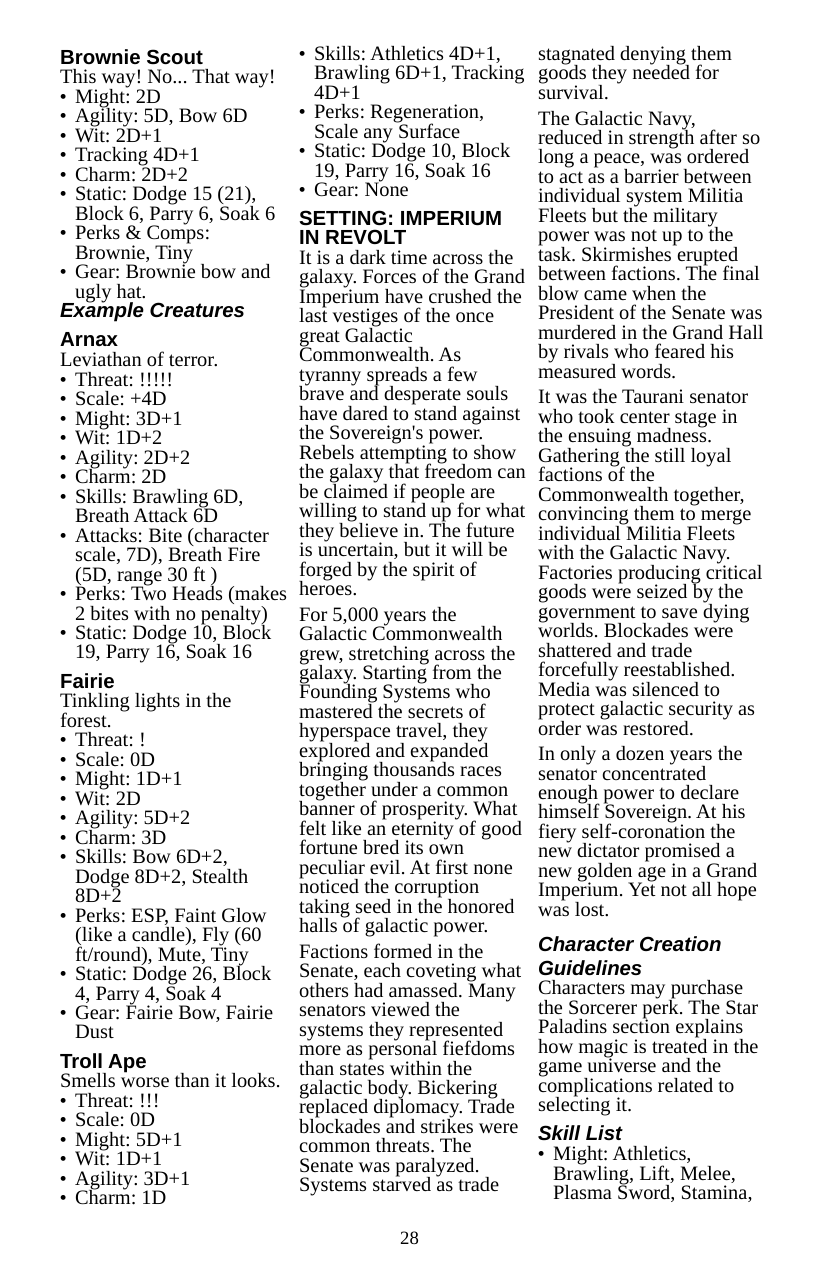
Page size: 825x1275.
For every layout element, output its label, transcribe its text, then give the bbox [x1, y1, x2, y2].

list Might: 5D+1 [60, 1131, 287, 1150]
text It was the Taurani senator who took center stage in the ensuing madness. Gathering the still loyal factions of the Commonwealth together, convincing them to merge individual Militia Fleets with the Galactic Navy. Factories producing critical goods were seized by the government to save dying worlds. Blockades were shattered and trade forcefully reestablished. Media was silenced to protect galactic security as order was restored. [538, 388, 765, 739]
subtitle Fairie [60, 669, 287, 692]
list Perks: Two Heads (makes 2 bites with no penalty) [60, 585, 287, 624]
text For 5,000 years the Galactic Commonwealth grew, stretching across the galaxy. Starting from the Founding Systems who mastered the secrets of hyperspace travel, they explored and expanded bringing thousands races together under a common banner of prosperity. What felt like an eternity of good fortune bred its own peculiar evil. At first none noticed the corruption taking seed in the honored halls of galactic power. [299, 605, 526, 937]
text Tinkling lights in the forest. [60, 692, 287, 731]
list Charm: 2D [60, 468, 287, 487]
list Charm: 1D [60, 1189, 287, 1209]
list Scale: 0D [60, 1111, 287, 1131]
text Smells worse than it looks. [60, 1072, 287, 1092]
subtitle Skill List [538, 1122, 765, 1145]
subtitle setting: Imperium in Revolt [299, 210, 526, 249]
list Scale: +4D [60, 390, 287, 409]
list Tracking 4D+1 [60, 146, 287, 166]
list Might: 2D [60, 88, 287, 107]
list Threat: ! [60, 731, 287, 751]
list Wit: 1D+2 [60, 429, 287, 448]
text The Galactic Navy, reduced in strength after so long a peace, was ordered to act as a barrier between individual system Militia Fleets but the military power was not up to the task. Skirmishes erupted between factions. The final blow came when the President of the Senate was murdered in the Grand Hall by rivals who feared his measured words. [538, 109, 765, 382]
subtitle Brownie Scout [60, 45, 287, 68]
list Wit: 2D+1 [60, 127, 287, 146]
list Might: 1D+1 [60, 770, 287, 790]
list Skills: Bow 6D+2, Dodge 8D+2, Stealth 8D+2 [60, 848, 287, 907]
list Static: Dodge 10, Block 19, Parry 16, Soak 16 [299, 142, 526, 181]
list Wit: 1D+1 [60, 1150, 287, 1170]
list Agility: 3D+1 [60, 1170, 287, 1189]
list Wit: 2D [60, 790, 287, 809]
list Agility: 5D+2 [60, 809, 287, 829]
list Threat: !!!!! [60, 371, 287, 390]
text This way! No... That way! [60, 68, 287, 88]
list Static: Dodge 10, Block 19, Parry 16, Soak 16 [60, 624, 287, 663]
subtitle Arnax [60, 328, 287, 351]
list Might: Athletics, Brawling, Lift, Melee, Plasma Sword, Stamina, [538, 1145, 765, 1203]
text stagnated denying them goods they needed for survival. [538, 45, 765, 103]
list Scale: 0D [60, 751, 287, 770]
list Perks & Comps: Brownie, Tiny [60, 224, 287, 263]
text Characters may purchase the Sorcerer perk. The Star Paladins section explains how magic is treated in the game universe and the complications related to selecting it. [538, 979, 765, 1116]
list Gear: None [299, 181, 526, 201]
text Leviathan of terror. [60, 351, 287, 371]
text It is a dark time across the galaxy. Forces of the Grand Imperium have crushed the last vestiges of the once great Galactic Commonwealth. As tyranny spreads a few brave and desperate souls have dared to stand against the Sovereign's power. Rebels attempting to show the galaxy that freedom can be claimed if people are willing to stand up for what they believe in. The future is uncertain, but it will be forged by the spirit of heroes. [299, 249, 526, 599]
list Charm: 2D+2 [60, 166, 287, 185]
list Attacks: Bite (character scale, 7D), Breath Fire (5D, range 30 ft ) [60, 526, 287, 585]
list Static: Dodge 15 (21), Block 6, Parry 6, Soak 6 [60, 185, 287, 224]
subtitle Character Creation Guidelines [538, 932, 765, 979]
list Agility: 2D+2 [60, 448, 287, 468]
subtitle Troll Ape [60, 1049, 287, 1072]
subtitle Example Creatures [60, 302, 287, 322]
list Charm: 3D [60, 829, 287, 848]
list Agility: 5D, Bow 6D [60, 107, 287, 127]
list Perks: ESP, Faint Glow (like a candle), Fly (60 ft/round), Mute, Tiny [60, 907, 287, 965]
list Skills: Brawling 6D, Breath Attack 6D [60, 487, 287, 526]
list Might: 3D+1 [60, 409, 287, 429]
list Gear: Brownie bow and ugly hat. [60, 263, 287, 302]
text In only a dozen years the senator concentrated enough power to declare himself Sovereign. At his fiery self-coronation the new dictator promised a new golden age in a Grand Imperium. Yet not all hope was lost. [538, 745, 765, 920]
list Threat: !!! [60, 1092, 287, 1111]
list Gear: Fairie Bow, Fairie Dust [60, 1004, 287, 1043]
list Perks: Regeneration, Scale any Surface [299, 103, 526, 142]
list Static: Dodge 26, Block 4, Parry 4, Soak 4 [60, 965, 287, 1004]
text Factions formed in the Senate, each coveting what others had amassed. Many senators viewed the systems they represented more as personal fiefdoms than states within the galactic body. Bickering replaced diplomacy. Trade blockades and strikes were common threats. The Senate was paralyzed. Systems starved as trade [299, 943, 526, 1196]
list Skills: Athletics 4D+1, Brawling 6D+1, Tracking 4D+1 [299, 45, 526, 103]
